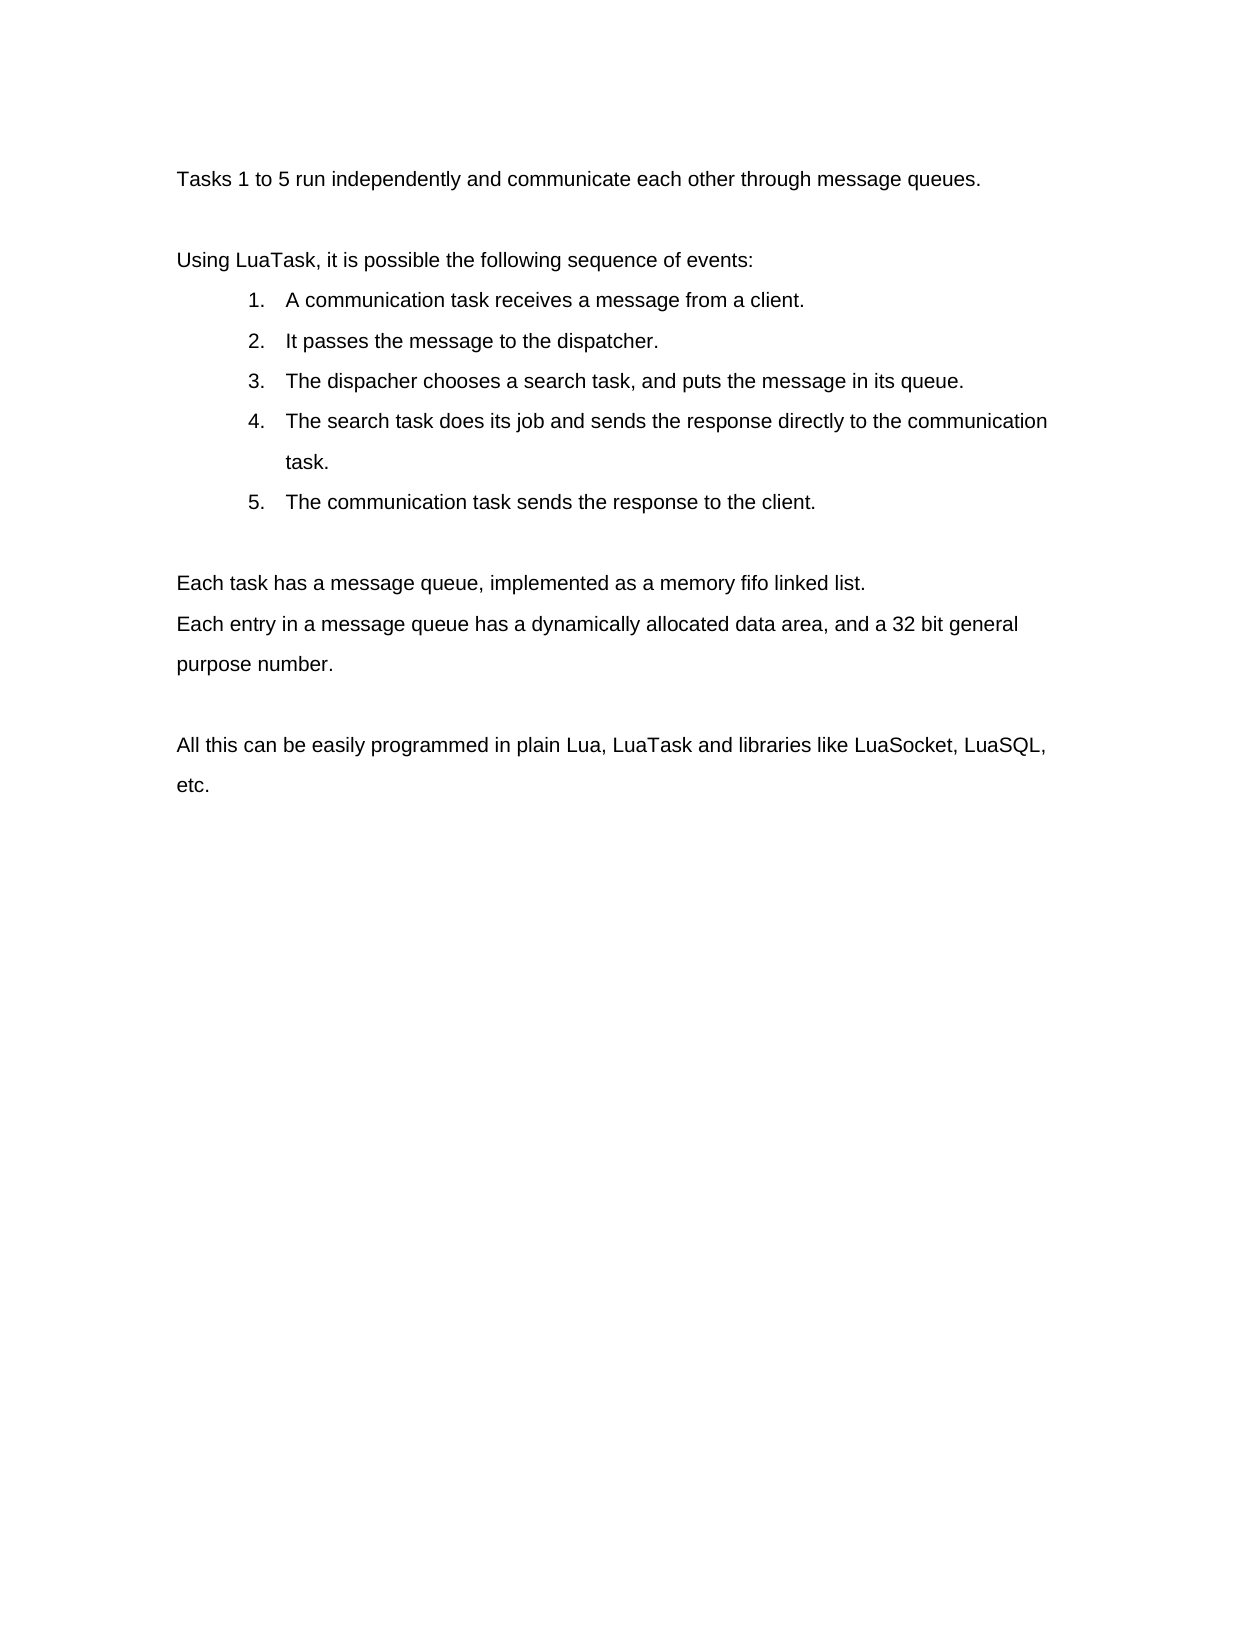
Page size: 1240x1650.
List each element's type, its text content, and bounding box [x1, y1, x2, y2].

list The communication task sends the response to the client. [248, 477, 1064, 518]
list A communication task receives a message from a client. [248, 275, 1064, 316]
list The search task does its job and sends the response directly to the communication task. [248, 397, 1064, 477]
text Each entry in a message queue has a dynamically allocated data area, and a 32 bit general purpose number. [176, 599, 1064, 679]
text Each task has a message queue, implemented as a memory fifo linked list. [176, 558, 1064, 599]
text Tasks 1 to 5 run independently and communicate each other through message queues. [176, 154, 1064, 194]
text All this can be easily programmed in plain Lua, LuaTask and libraries like LuaSocket, LuaSQL, etc. [176, 720, 1064, 801]
list The dispacher chooses a search task, and puts the message in its queue. [248, 356, 1064, 397]
text Using LuaTask, it is possible the following sequence of events: [176, 235, 1064, 275]
list It passes the message to the dispatcher. [248, 316, 1064, 356]
